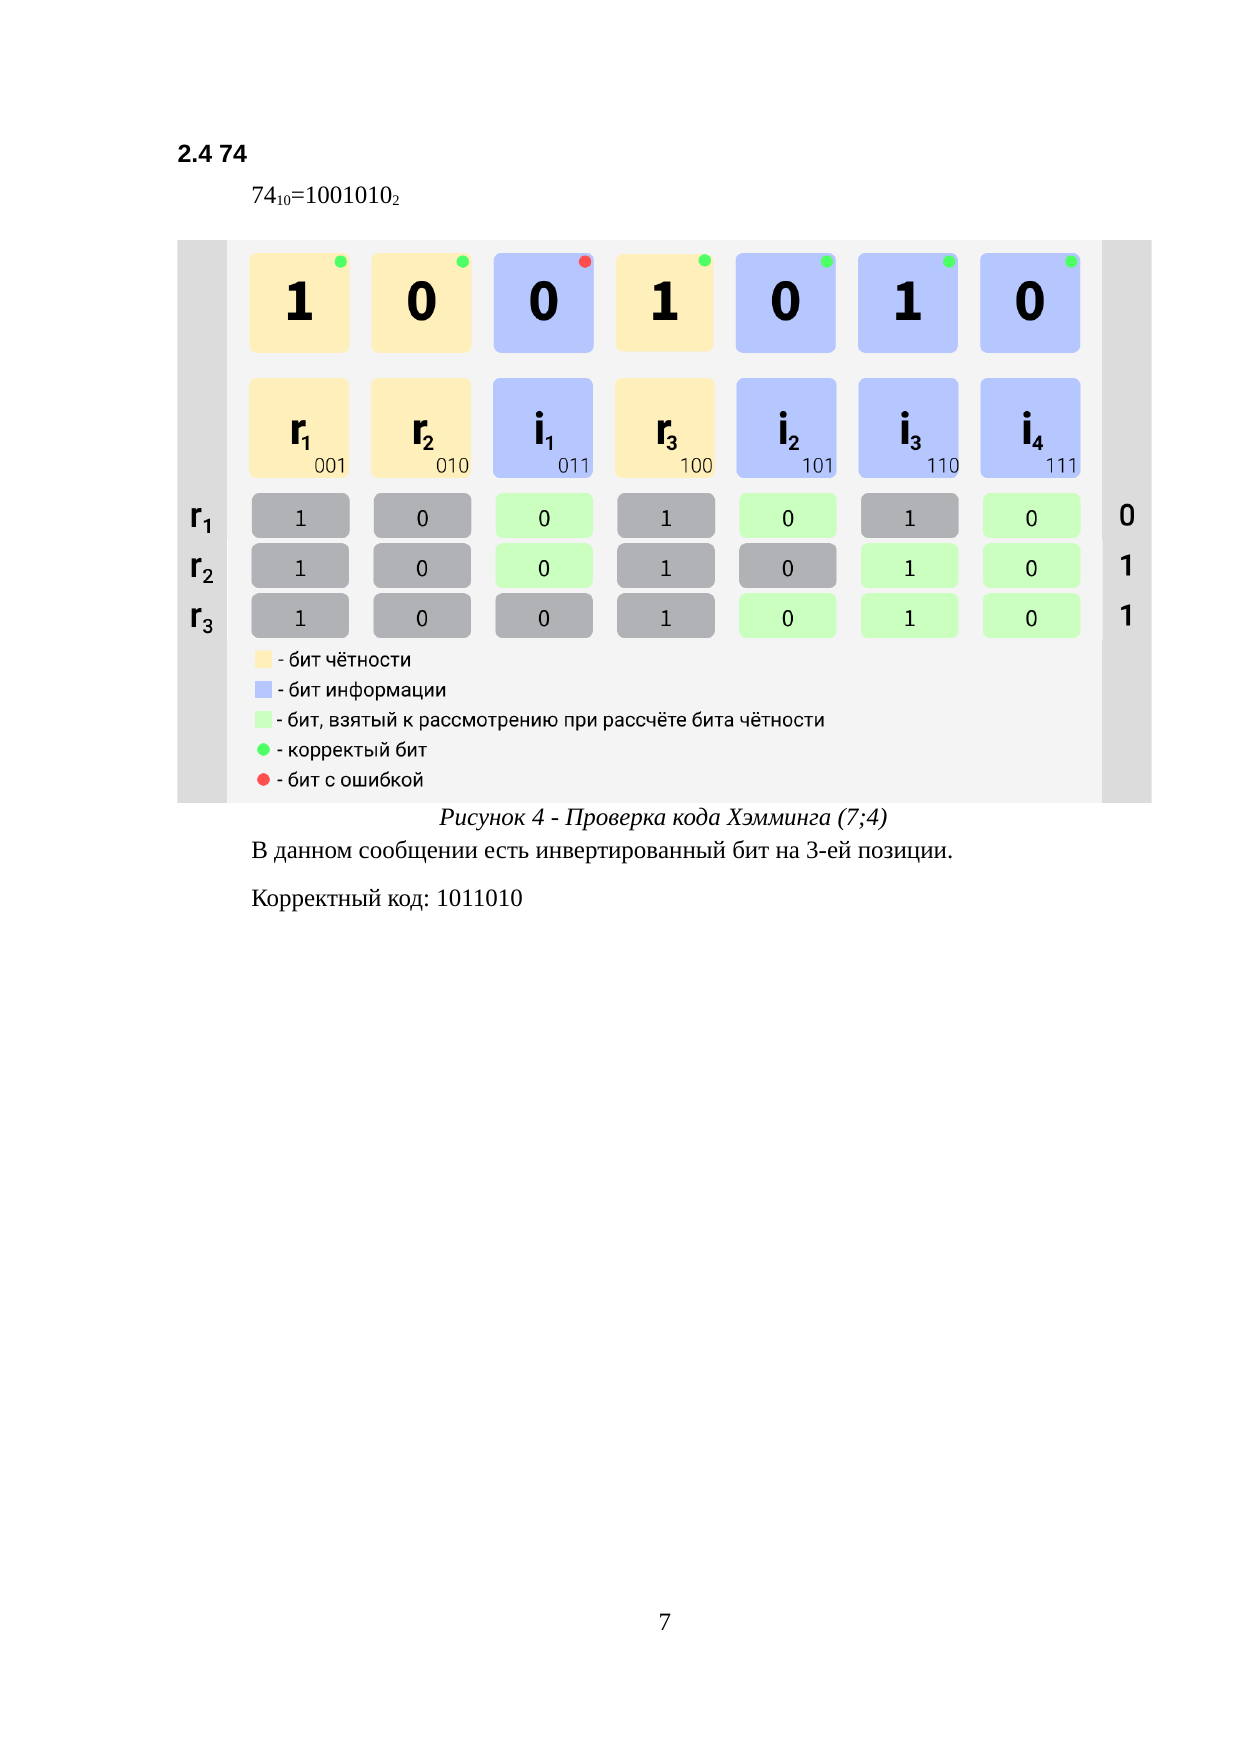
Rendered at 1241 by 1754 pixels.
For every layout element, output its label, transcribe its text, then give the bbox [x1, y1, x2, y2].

text [177, 228, 1152, 240]
picture [177, 240, 1152, 803]
text Корректный код: 1011010 [177, 883, 1152, 912]
subtitle 2.4 74 [177, 139, 1152, 168]
text В данном сообщении есть инвертированный бит на 3-ей позиции. [177, 831, 1152, 864]
text Рисунок 4 - Проверка кода Хэмминга (7;4) [177, 803, 1152, 831]
text 7410=10010102 [177, 180, 1152, 209]
